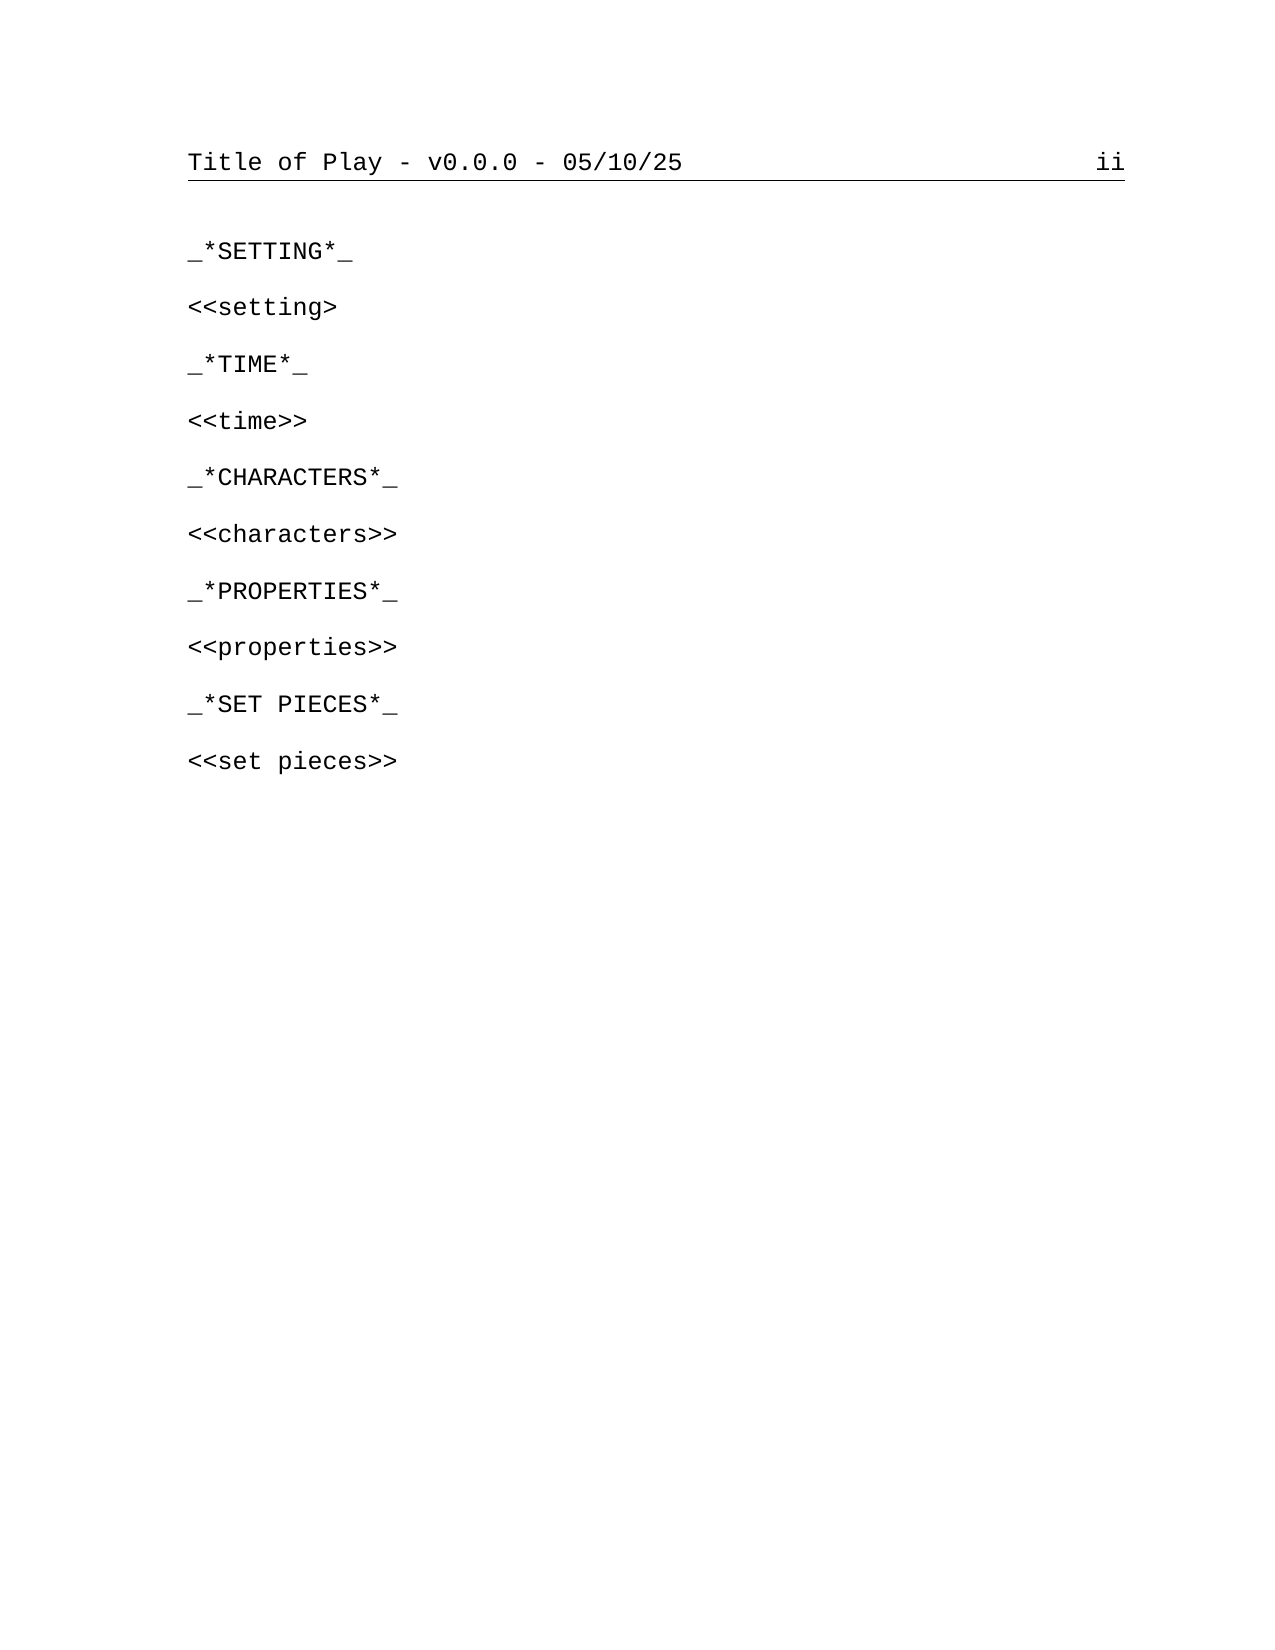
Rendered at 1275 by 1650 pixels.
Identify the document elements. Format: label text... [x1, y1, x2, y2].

text <<setting> [187, 295, 1125, 323]
text <<properties>> [187, 635, 1125, 663]
text _*SETTING*_ [187, 238, 1125, 267]
text <<set pieces>> [187, 748, 1125, 777]
text <<time>> [187, 408, 1125, 437]
text _*TIME*_ [187, 352, 1125, 380]
text _*CHARACTERS*_ [187, 465, 1125, 493]
text <<characters>> [187, 522, 1125, 550]
text _*PROPERTIES*_ [187, 578, 1125, 607]
text _*SET PIECES*_ [187, 692, 1125, 720]
